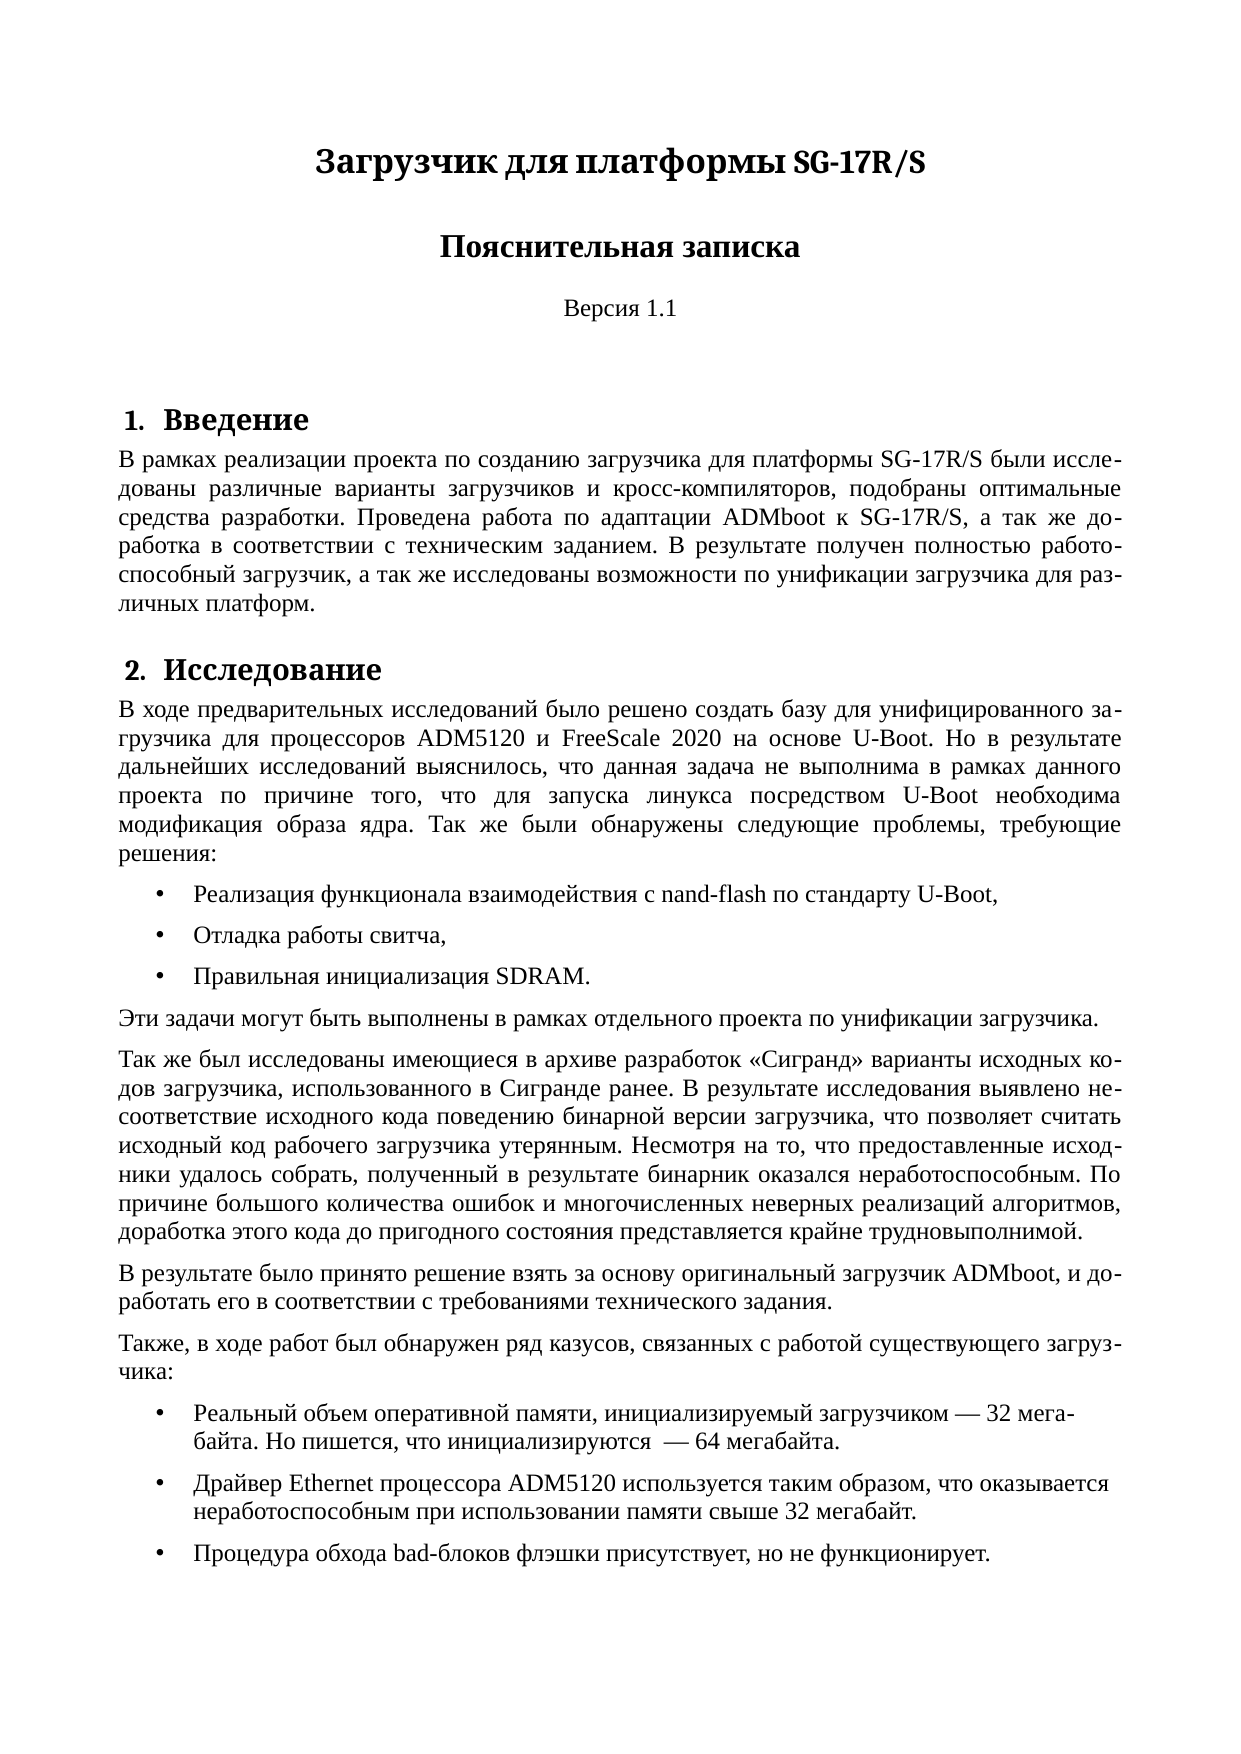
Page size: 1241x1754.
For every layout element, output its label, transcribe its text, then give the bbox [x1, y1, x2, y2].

text В рамках реализации проекта по созданию загрузчика для платформы SG-17R/S были иссле­дованы различные варианты загрузчиков и кросс-компиляторов, подобраны оптимальные средства разработки. Проведена работа по адаптации ADMboot к SG-17R/S, а так же до­работка в соответствии с техническим заданием. В результате получен полностью работо­способный загрузчик, а так же исследованы возможности по унификации загрузчика для раз­личных платформ. [118, 444, 1122, 617]
text Пояснительная записка [118, 226, 1122, 264]
text Эти задачи могут быть выполнены в рамках отдельного проекта по унификации загрузчика. [118, 1003, 1122, 1031]
list Драйвер Ethernet процессора ADM5120 используется таким образом, что оказывается неработоспособным при использовании памяти свыше 32 мегабайт. [156, 1468, 1122, 1525]
list Правильная инициализация SDRAM. [156, 961, 1122, 990]
list Процедура обхода bad-блоков флэшки присутствует, но не функционирует. [156, 1538, 1122, 1566]
text Версия 1.1 [118, 264, 1122, 322]
text Также, в ходе работ был обнаружен ряд казусов, связанных с работой существующего загруз­чика: [118, 1328, 1122, 1385]
text В результате было принято решение взять за основу оригинальный загрузчик ADMboot, и до­работать его в соответствии с требованиями технического задания. [118, 1258, 1122, 1315]
text Так же был исследованы имеющиеся в архиве разработок «Сигранд» варианты исходных ко­дов загрузчика, использованного в Сигранде ранее. В результате исследования выявлено не­соответствие исходного кода поведению бинарной версии загрузчика, что позволяет считать исходный код рабочего загрузчика утерянным. Несмотря на то, что предоставленные исход­ники удалось собрать, полученный в результате бинарник оказался неработоспособным. По причине большого количества ошибок и многочисленных неверных реализаций алгоритмов, доработка этого кода до пригодного состояния представляется крайне трудновыполнимой. [118, 1044, 1122, 1245]
list Реальный объем оперативной памяти, инициализируемый загрузчиком — 32 мега­байта. Но пишется, что инициализируются — 64 мегабайта. [156, 1398, 1122, 1455]
text В ходе предварительных исследований было решено создать базу для унифицированного за­грузчика для процессоров ADM5120 и FreeScale 2020 на основе U-Boot. Но в результате даль­нейших исследований выяснилось, что данная задача не выполнима в рамках данного проек­та по причине того, что для запуска линукса посредством U-Boot необходима модификация образа ядра. Так же были обнаружены следующие проблемы, требующие решения: [118, 694, 1122, 866]
list Реализация функционала взаимодействия с nand-flash по стандарту U-Boot, [156, 879, 1122, 908]
list Отладка работы свитча, [156, 920, 1122, 949]
title Загрузчик для платформы SG-17R/S [118, 143, 1122, 181]
subtitle Исследование [118, 654, 1122, 688]
subtitle Введение [118, 404, 1122, 438]
